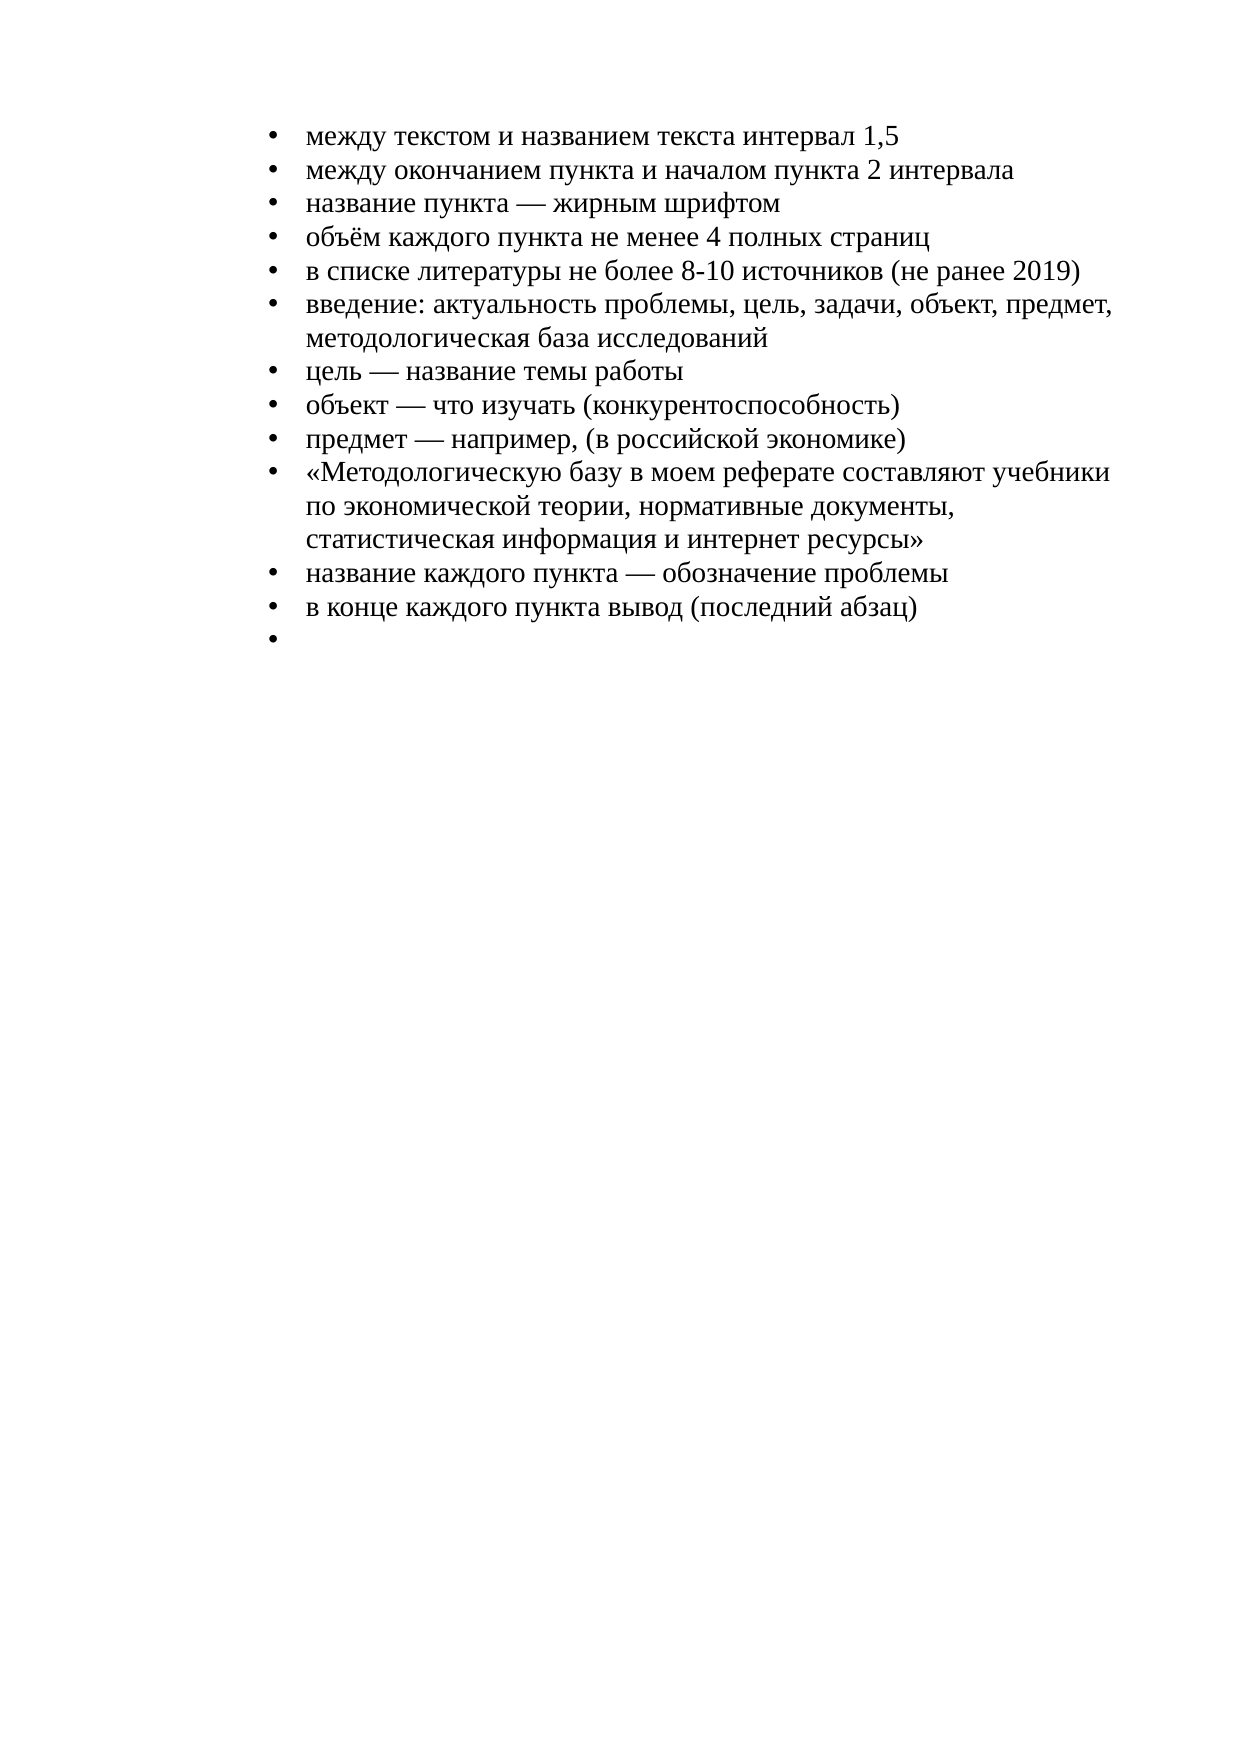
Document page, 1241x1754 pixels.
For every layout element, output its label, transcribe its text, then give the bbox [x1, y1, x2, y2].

list в конце каждого пункта вывод (последний абзац) [268, 589, 1122, 622]
list название пункта — жирным шрифтом [268, 185, 1122, 219]
list объект — что изучать (конкурентоспособность) [268, 387, 1122, 421]
list между текстом и названием текста интервал 1,5 [268, 118, 1122, 152]
list между окончанием пункта и началом пункта 2 интервала [268, 152, 1122, 185]
list «Методологическую базу в моем реферате составляют учебники по экономической теории, нормативные документы, статистическая информация и интернет ресурсы» [268, 454, 1122, 555]
list объём каждого пункта не менее 4 полных страниц [268, 219, 1122, 253]
list название каждого пункта — обозначение проблемы [268, 555, 1122, 589]
list цель — название темы работы [268, 353, 1122, 387]
list в списке литературы не более 8-10 источников (не ранее 2019) [268, 253, 1122, 286]
list предмет — например, (в российской экономике) [268, 421, 1122, 454]
list введение: актуальность проблемы, цель, задачи, объект, предмет, методологическая база исследований [268, 286, 1122, 353]
